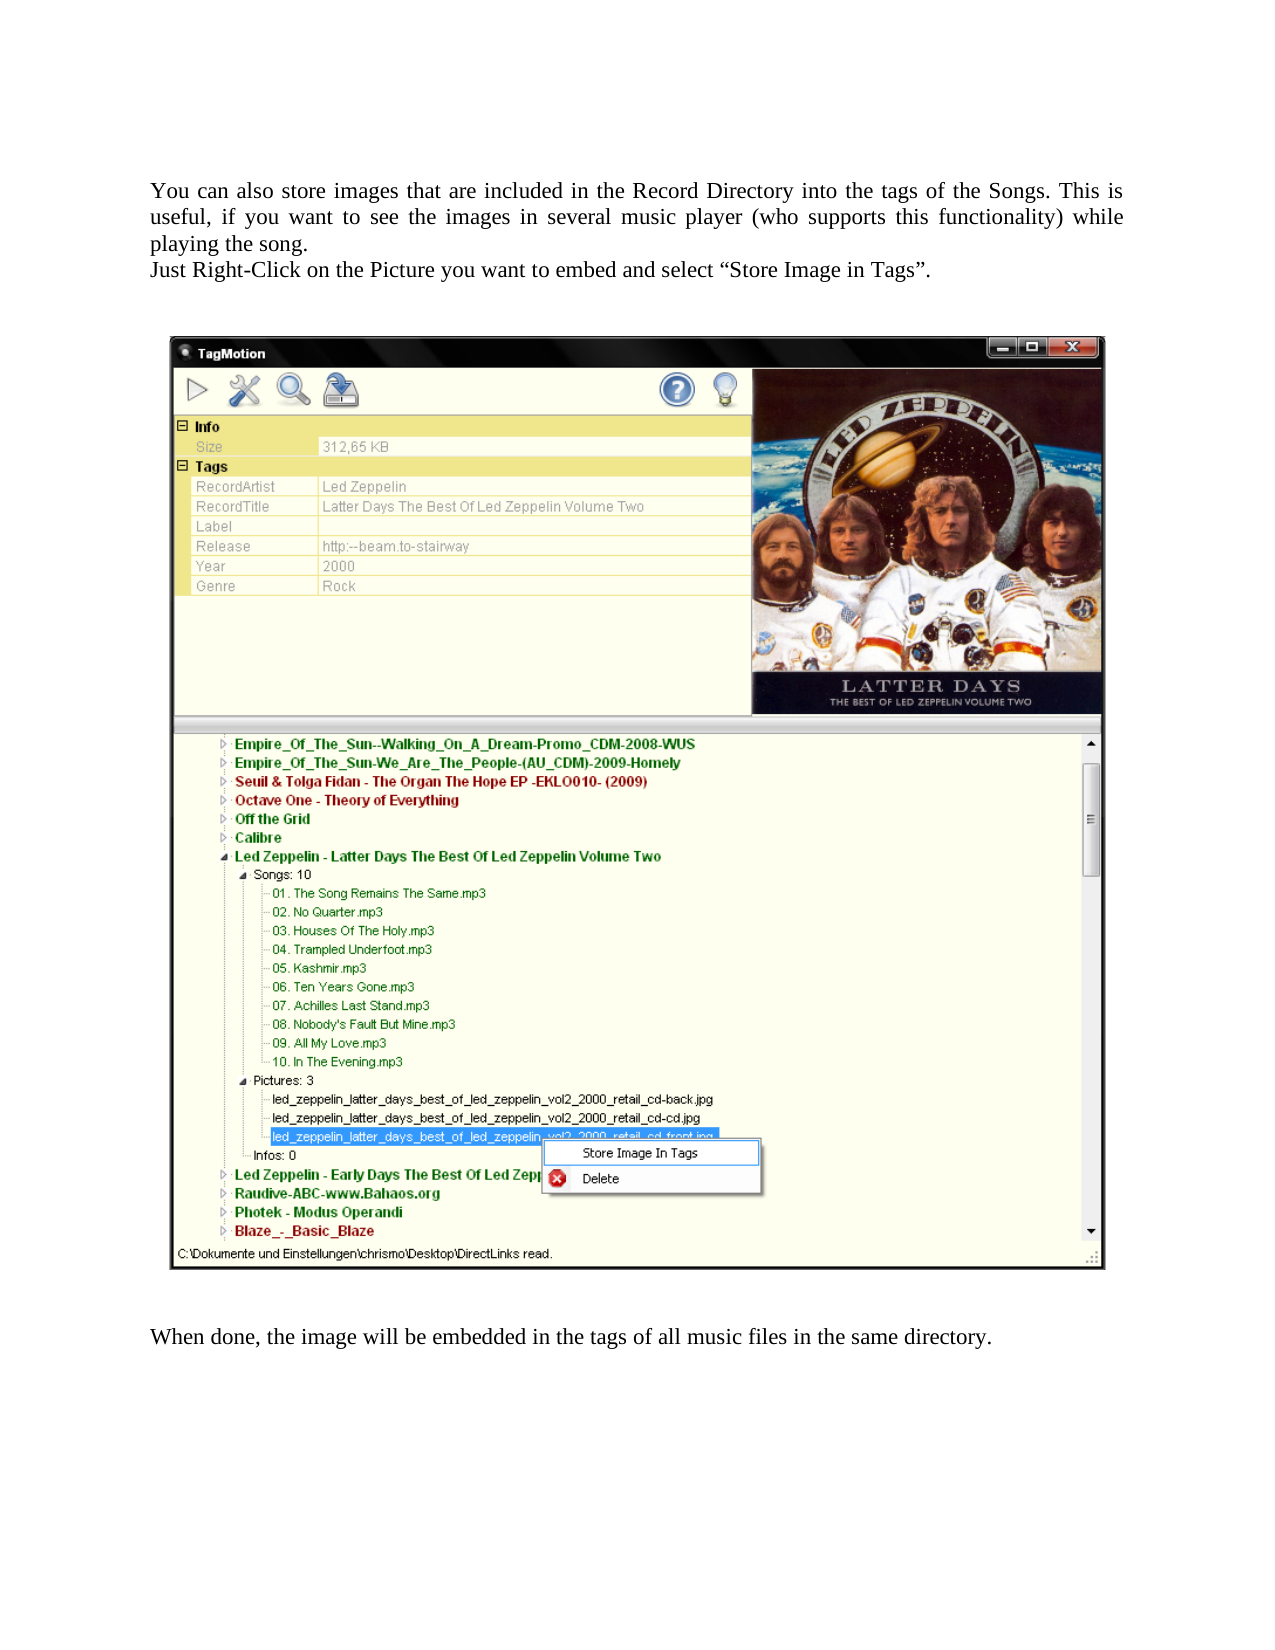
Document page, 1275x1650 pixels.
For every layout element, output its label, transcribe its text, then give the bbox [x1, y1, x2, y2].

text When done, the image will be embedded in the tags of all music files in the same directory. [150, 1323, 1125, 1349]
text You can also store images that are included in the Record Directory into the tags of the Songs. This is useful, if you want to see the images in several music player (who supports this functionality) while playing the song. [150, 177, 1125, 256]
text Just Right-Click on the Picture you want to embed and select “Store Image in Tags”. [150, 256, 1125, 283]
